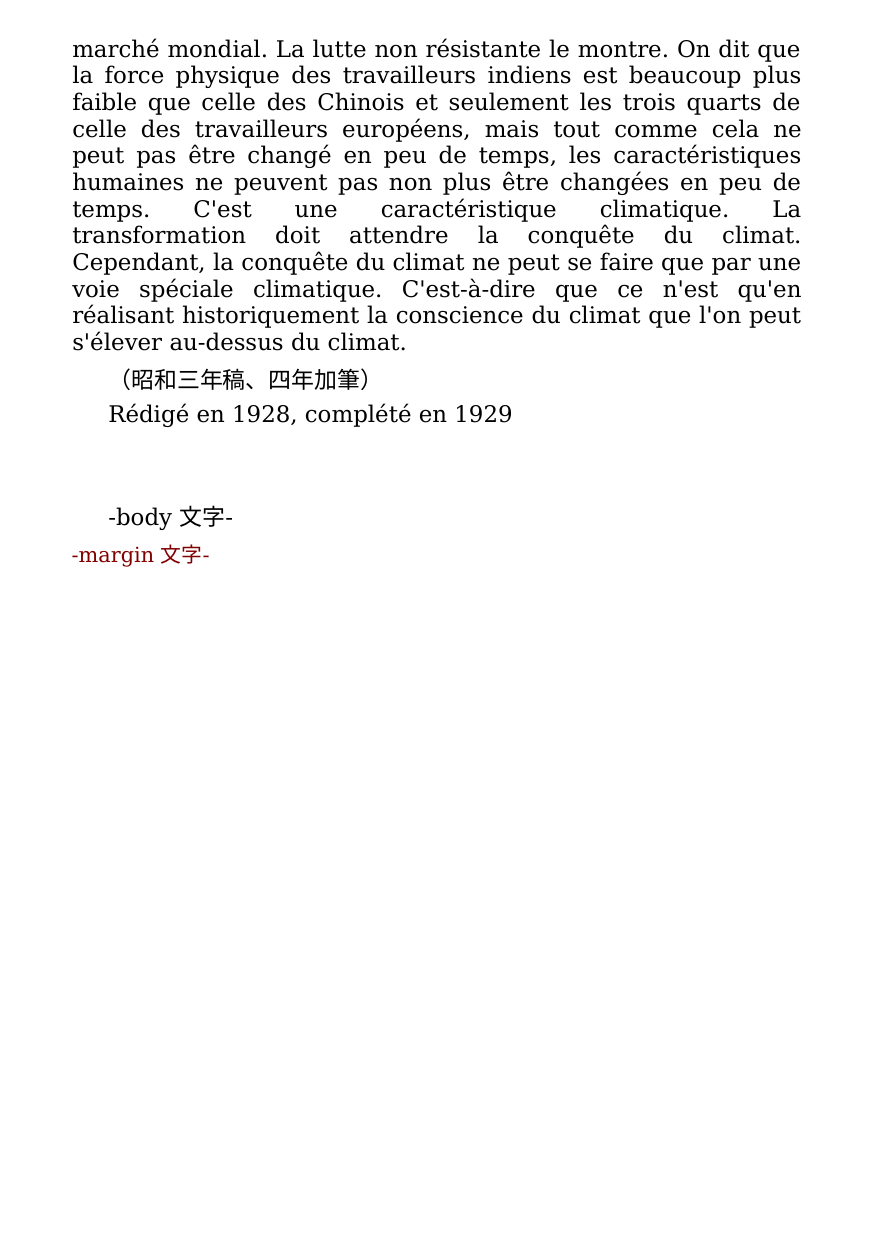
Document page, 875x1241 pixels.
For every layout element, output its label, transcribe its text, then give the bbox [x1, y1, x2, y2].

text -margin 文字- [71, 538, 803, 568]
text marché mondial. La lutte non résistante le montre. On dit que la force physique des travailleurs indiens est beaucoup plus faible que celle des Chinois et seulement les trois quarts de celle des travailleurs européens, mais tout comme cela ne peut pas être changé en peu de temps, les caractéristiques humaines ne peuvent pas non plus être changées en peu de temps. C'est une caractéristique climatique. La transformation doit attendre la conquête du climat. Cependant, la conquête du climat ne peut se faire que par une voie spéciale climatique. C'est-à-dire que ce n'est qu'en réalisant historiquement la conscience du climat que l'on peut s'élever au-dessus du climat. [72, 36, 802, 356]
text -body 文字- [72, 499, 802, 532]
text Rédigé en 1928, complété en 1929 [72, 401, 802, 428]
text （昭和三年稿、四年加筆） [72, 362, 802, 395]
